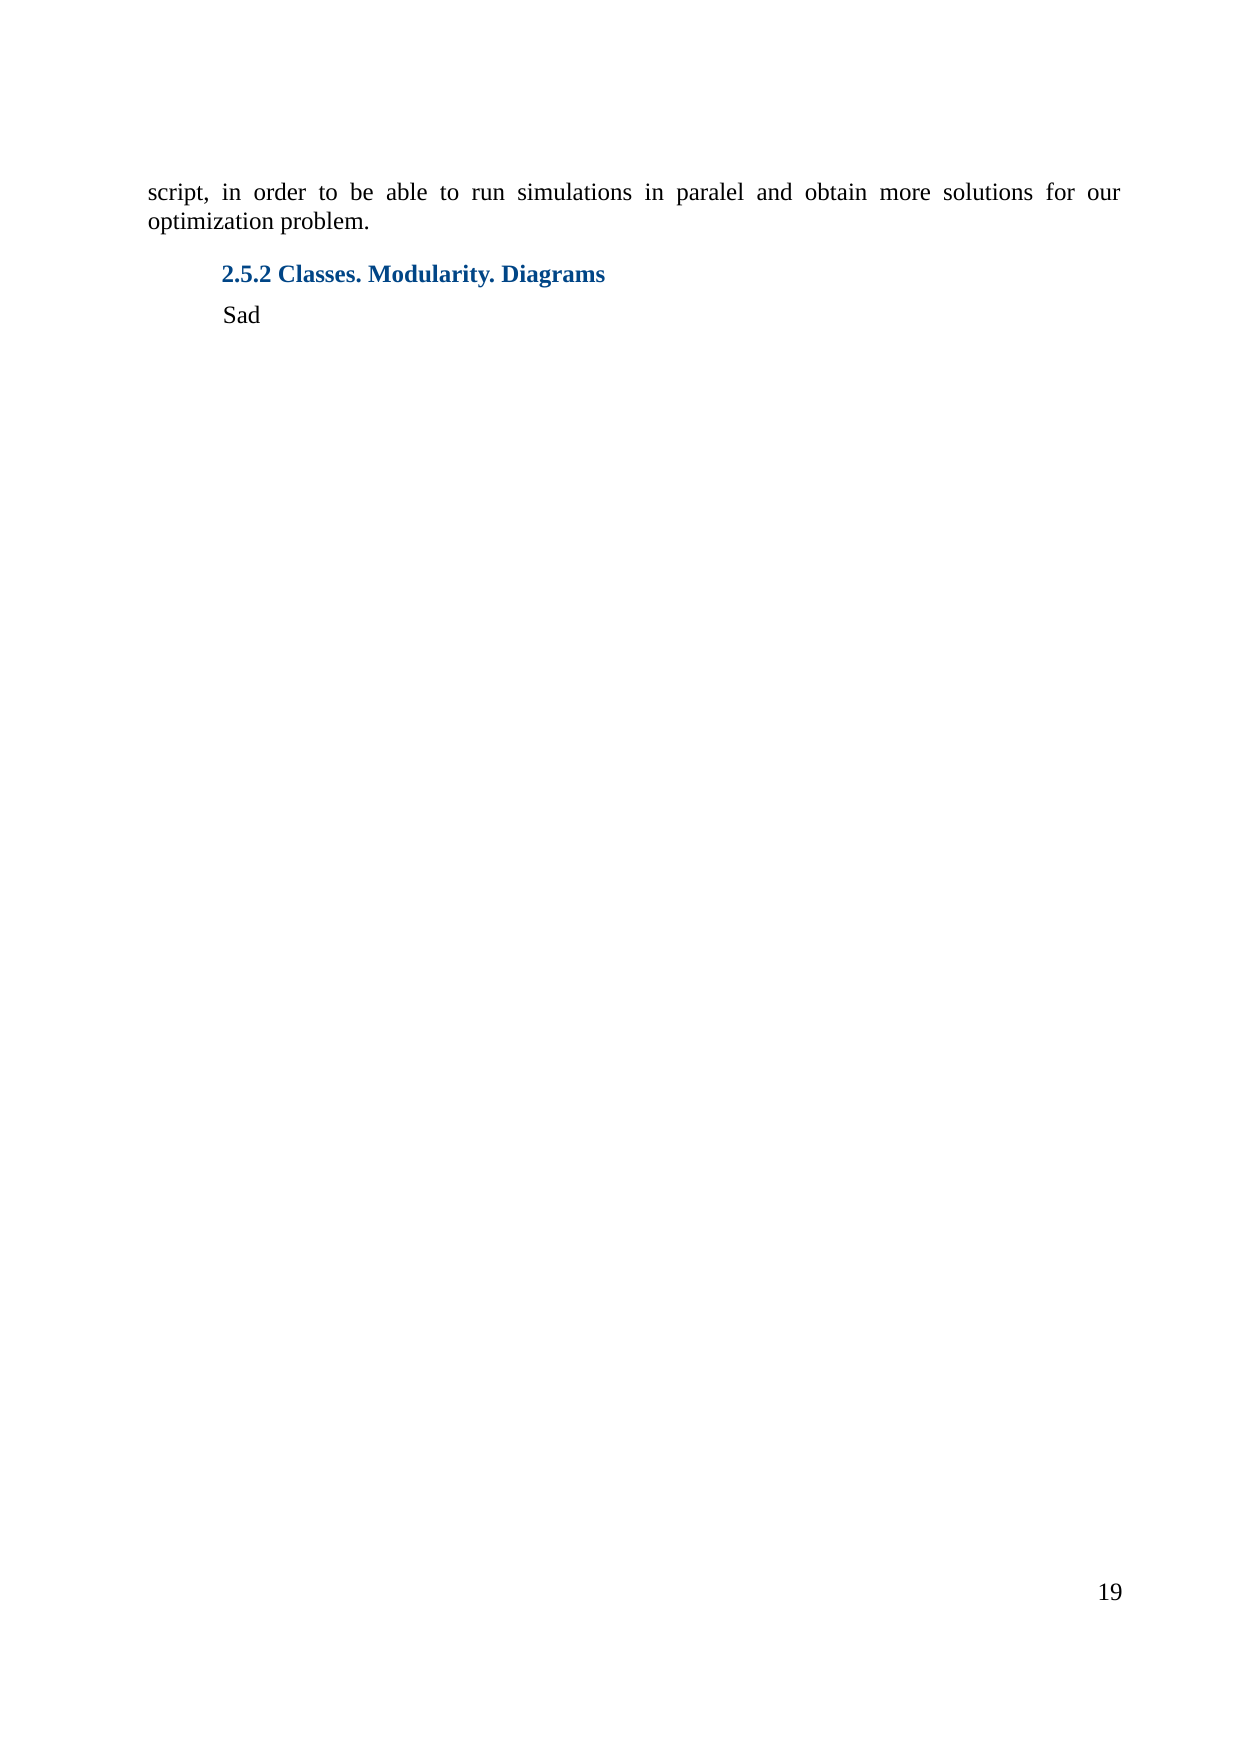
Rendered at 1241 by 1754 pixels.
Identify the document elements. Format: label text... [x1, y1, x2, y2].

text Sad [148, 301, 1122, 329]
subtitle 2.5.2 Classes. Modularity. Diagrams [221, 259, 1122, 288]
text script, in order to be able to run simulations in paralel and obtain more solutions for our optimization problem. [148, 177, 1122, 234]
